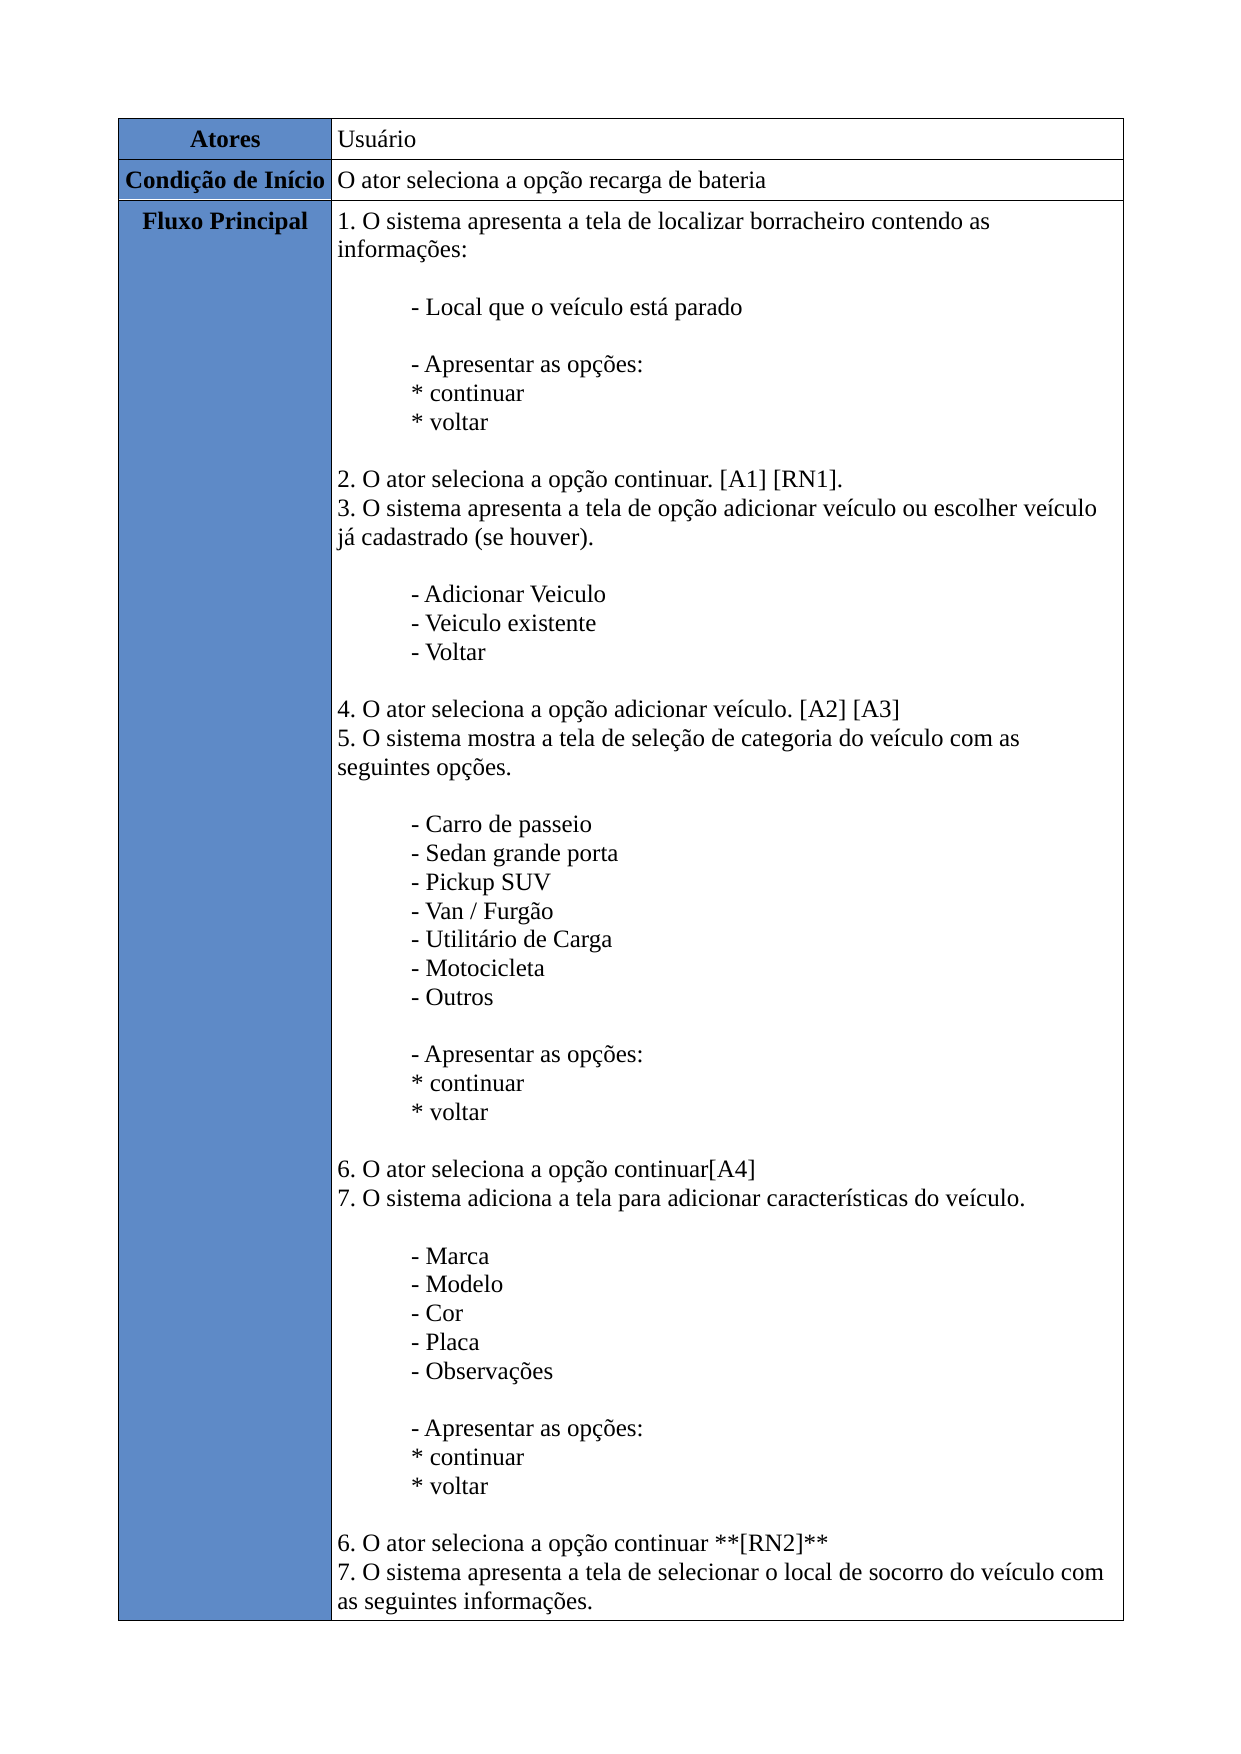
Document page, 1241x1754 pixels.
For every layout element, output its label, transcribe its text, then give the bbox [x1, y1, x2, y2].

table_cell O ator seleciona a opção recarga de bateria [332, 160, 1123, 199]
table_cell 1. O sistema apresenta a tela de localizar borracheiro contendo as informações: - Local que o veículo está parado - Apresentar as opções: * continuar * voltar 2. O ator seleciona a opção continuar. [A1] [RN1]. 3. O sistema apresenta a tela de opção adicionar veículo ou escolher veículo já cadastrado (se houver). - Adicionar Veiculo - Veiculo existente - Voltar 4. O ator seleciona a opção adicionar veículo. [A2] [A3] 5. O sistema mostra a tela de seleção de categoria do veículo com as seguintes opções. - Carro de passeio - Sedan grande porta - Pickup SUV - Van / Furgão - Utilitário de Carga - Motocicleta - Outros - Apresentar as opções: * continuar * voltar 6. O ator seleciona a opção continuar[A4] 7. O sistema adiciona a tela para adicionar características do veículo. - Marca - Modelo - Cor - Placa - Observações - Apresentar as opções: * continuar * voltar 6. O ator seleciona a opção continuar **[RN2]** 7. O sistema apresenta a tela de selecionar o local de socorro do veículo com as seguintes informações. [332, 201, 1123, 1620]
table_cell Fluxo Principal [119, 201, 331, 1620]
table_cell Atores [119, 119, 331, 159]
table_cell Condição de Início [119, 160, 331, 199]
table_cell Usuário [332, 119, 1123, 159]
